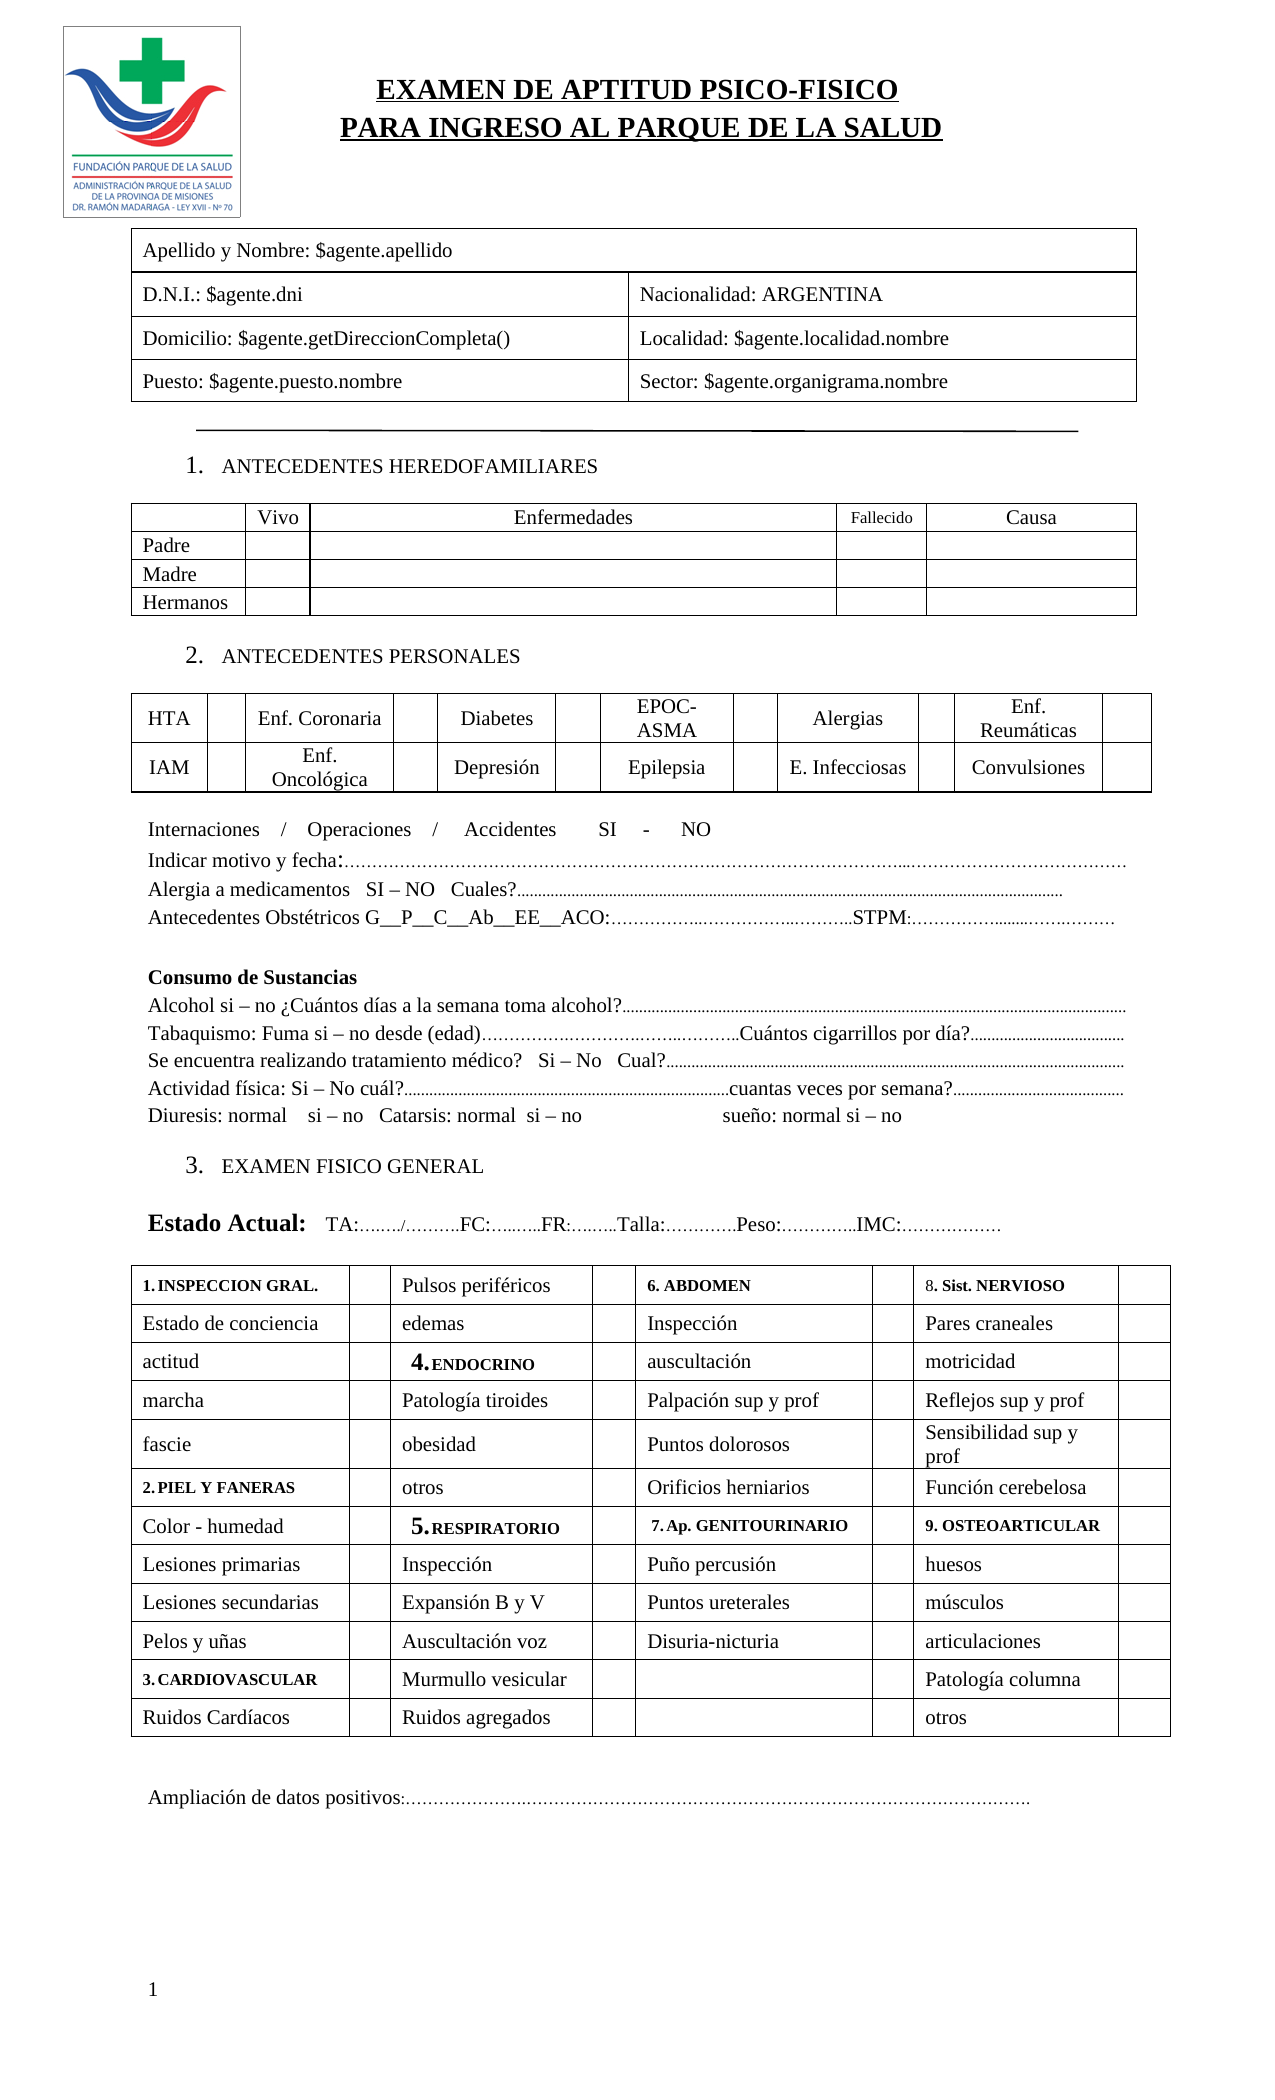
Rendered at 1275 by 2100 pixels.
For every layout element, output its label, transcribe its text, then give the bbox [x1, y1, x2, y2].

table_cell [734, 743, 777, 791]
table_cell huesos [914, 1545, 1118, 1583]
table_cell [246, 560, 309, 587]
table_cell [593, 1660, 635, 1698]
table_header [132, 504, 245, 531]
table_cell [593, 1507, 635, 1544]
table_cell Disuria-nicturia [636, 1622, 872, 1659]
text Diuresis: normal si – no Catarsis: normal si – no sueño: normal si – no [148, 1103, 1127, 1127]
table_cell Puntos ureterales [636, 1584, 872, 1621]
table_cell Nacionalidad: ARGENTINA [629, 273, 1136, 316]
table_cell [837, 532, 926, 559]
table_header [394, 694, 437, 742]
table_cell [1119, 1305, 1170, 1342]
table_cell Ap. GENITOURINARIO [636, 1507, 872, 1544]
table_cell [873, 1660, 913, 1698]
table_cell Color - humedad [132, 1507, 349, 1544]
table_cell Orificios herniarios [636, 1469, 872, 1506]
table_cell obesidad [391, 1420, 592, 1468]
table_cell [837, 560, 926, 587]
table_header [734, 694, 777, 742]
table_cell Ruidos Cardíacos [132, 1699, 349, 1736]
table_cell ENDOCRINO [391, 1343, 592, 1380]
table_cell Lesiones primarias [132, 1545, 349, 1583]
table_header [1103, 694, 1151, 742]
table_header Enf. Coronaria [246, 694, 393, 742]
table_cell [593, 1545, 635, 1583]
table_cell Pelos y uñas [132, 1622, 349, 1659]
table_cell Inspección [636, 1305, 872, 1342]
table_cell [927, 588, 1136, 615]
table_cell Inspección [391, 1545, 592, 1583]
table_cell Puntos dolorosos [636, 1420, 872, 1468]
list Antecedentes Heredofamiliares [185, 450, 1127, 479]
table_cell [919, 743, 954, 791]
table_cell [350, 1584, 390, 1621]
table_cell Domicilio: $agente.getDireccionCompleta() [132, 317, 628, 359]
table_cell [1119, 1699, 1170, 1736]
table_cell [1119, 1660, 1170, 1698]
text Actividad física: Si – No cuál?..............................................................................cuantas veces por semana?......................................... [148, 1076, 1127, 1100]
table_cell [873, 1469, 913, 1506]
table_header Vivo [246, 504, 309, 531]
table_header Fallecido [837, 504, 926, 531]
table_cell [593, 1699, 635, 1736]
table_header [1119, 1266, 1170, 1303]
table_cell Puño percusión [636, 1545, 872, 1583]
table_cell Reflejos sup y prof [914, 1381, 1118, 1418]
text Ampliación de datos positivos:………………….………………………………………………………………………………. [148, 1785, 1127, 1809]
table_cell Patología tiroides [391, 1381, 592, 1418]
list ANTECEDENTES PERSONALES [185, 640, 1127, 669]
table_cell [593, 1622, 635, 1659]
table_cell Patología columna [914, 1660, 1118, 1698]
table_header HTA [132, 694, 207, 742]
table_cell [350, 1699, 390, 1736]
table_cell [873, 1699, 913, 1736]
table_cell Localidad: $agente.localidad.nombre [629, 317, 1136, 359]
table_cell [350, 1507, 390, 1544]
table_header 6. ABDOMEN [636, 1266, 872, 1303]
table_cell [593, 1343, 635, 1380]
table_header Enf. Reumáticas [955, 694, 1102, 742]
text Se encuentra realizando tratamiento médico? Si – No Cual?.............................................................................................................. [148, 1048, 1127, 1072]
table_cell Pares craneales [914, 1305, 1118, 1342]
table_cell [873, 1420, 913, 1468]
table_cell [1119, 1469, 1170, 1506]
table_cell [636, 1699, 872, 1736]
table_cell marcha [132, 1381, 349, 1418]
table_cell [350, 1545, 390, 1583]
table_cell Auscultación voz [391, 1622, 592, 1659]
text Indicar motivo y fecha:………………………………………………………….……………………………...………………………………… [148, 844, 1127, 873]
table_header 8. Sist. NERVIOSO [914, 1266, 1118, 1303]
table_cell Epilepsia [601, 743, 733, 791]
table_header [919, 694, 954, 742]
table_cell [311, 588, 836, 615]
table_cell RESPIRATORIO [391, 1507, 592, 1544]
table_cell [350, 1343, 390, 1380]
table_cell articulaciones [914, 1622, 1118, 1659]
table_cell E. Infecciosas [778, 743, 918, 791]
table_cell 9. OSTEOARTICULAR [914, 1507, 1118, 1544]
table_cell [556, 743, 600, 791]
table_header [350, 1266, 390, 1303]
table_cell [837, 588, 926, 615]
table_cell [246, 588, 309, 615]
table_cell Lesiones secundarias [132, 1584, 349, 1621]
table_cell [873, 1305, 913, 1342]
table_cell [873, 1343, 913, 1380]
table_cell [1119, 1584, 1170, 1621]
table_cell Murmullo vesicular [391, 1660, 592, 1698]
text Consumo de Sustancias [148, 965, 1127, 989]
table_cell [1119, 1545, 1170, 1583]
table_cell [1103, 743, 1151, 791]
table_cell edemas [391, 1305, 592, 1342]
table_header INSPECCION GRAL. [132, 1266, 349, 1303]
table_header Pulsos periféricos [391, 1266, 592, 1303]
table_header EPOC-ASMA [601, 694, 733, 742]
table_cell Hermanos [132, 588, 245, 615]
table_cell [350, 1381, 390, 1418]
table_cell [1119, 1420, 1170, 1468]
table_cell [350, 1660, 390, 1698]
table_cell motricidad [914, 1343, 1118, 1380]
table_cell [1119, 1381, 1170, 1418]
table_cell [350, 1469, 390, 1506]
table_cell [208, 743, 245, 791]
table_cell fascie [132, 1420, 349, 1468]
table_cell [311, 560, 836, 587]
table_header Diabetes [438, 694, 555, 742]
table_header [873, 1266, 913, 1303]
table_cell actitud [132, 1343, 349, 1380]
table_header [556, 694, 600, 742]
table_cell [593, 1469, 635, 1506]
table_cell Estado de conciencia [132, 1305, 349, 1342]
table_cell [873, 1545, 913, 1583]
table_cell Enf. Oncológica [246, 743, 393, 791]
table_cell [873, 1507, 913, 1544]
table_cell [1119, 1343, 1170, 1380]
table_cell [246, 532, 309, 559]
table_cell otros [391, 1469, 592, 1506]
table_cell Madre [132, 560, 245, 587]
table_cell [873, 1622, 913, 1659]
table_header [208, 694, 245, 742]
table_cell Sensibilidad sup y prof [914, 1420, 1118, 1468]
table_cell Puesto: $agente.puesto.nombre [132, 360, 628, 401]
table_cell Convulsiones [955, 743, 1102, 791]
text Alergia a medicamentos SI – NO Cuales?................................................................................................................................... [148, 877, 1127, 901]
table_cell [873, 1381, 913, 1418]
text Antecedentes Obstétricos G__P__C__Ab__EE__ACO:……………..……………..………..STPM:……………........…….……… [148, 905, 1127, 929]
table_cell Depresión [438, 743, 555, 791]
text Alcohol si – no ¿Cuántos días a la semana toma alcohol?......................................................................................................................... [148, 993, 1127, 1017]
list EXAMEN FISICO GENERAL [185, 1150, 1127, 1179]
table_cell [1119, 1507, 1170, 1544]
table_cell Sector: $agente.organigrama.nombre [629, 360, 1136, 401]
table_header Enfermedades [311, 504, 836, 531]
table_cell [873, 1584, 913, 1621]
table_cell Palpación sup y prof [636, 1381, 872, 1418]
table_cell [927, 532, 1136, 559]
table_cell auscultación [636, 1343, 872, 1380]
table_header Alergias [778, 694, 918, 742]
table_header [593, 1266, 635, 1303]
text Tabaquismo: Fuma si – no desde (edad)…………….………….……..………..Cuántos cigarrillos por día?..................................... [148, 1021, 1127, 1045]
table_header Causa [927, 504, 1136, 531]
table_cell [593, 1305, 635, 1342]
table_cell [927, 560, 1136, 587]
table_cell [593, 1420, 635, 1468]
text Internaciones / Operaciones / Accidentes SI - NO [148, 817, 1127, 841]
table_cell Padre [132, 532, 245, 559]
table_cell [593, 1381, 635, 1418]
table_cell [394, 743, 437, 791]
table_cell IAM [132, 743, 207, 791]
table_cell [593, 1584, 635, 1621]
table_cell otros [914, 1699, 1118, 1736]
table_cell [350, 1305, 390, 1342]
table_cell Función cerebelosa [914, 1469, 1118, 1506]
table_header Apellido y Nombre: $agente.apellido [132, 229, 1136, 271]
text Estado Actual: TA:….…./……….FC:…..…..FR:….…..Talla:………….Peso:…………..IMC:……………… [148, 1208, 1127, 1236]
table_cell Expansión B y V [391, 1584, 592, 1621]
table_cell [636, 1660, 872, 1698]
table_cell [350, 1622, 390, 1659]
table_cell D.N.I.: $agente.dni [132, 273, 628, 316]
table_cell músculos [914, 1584, 1118, 1621]
table_cell CARDIOVASCULAR [132, 1660, 349, 1698]
table_cell [311, 532, 836, 559]
table_cell PIEL Y FANERAS [132, 1469, 349, 1506]
table_cell Ruidos agregados [391, 1699, 592, 1736]
table_cell [1119, 1622, 1170, 1659]
table_cell [350, 1420, 390, 1468]
picture [64, 27, 240, 217]
